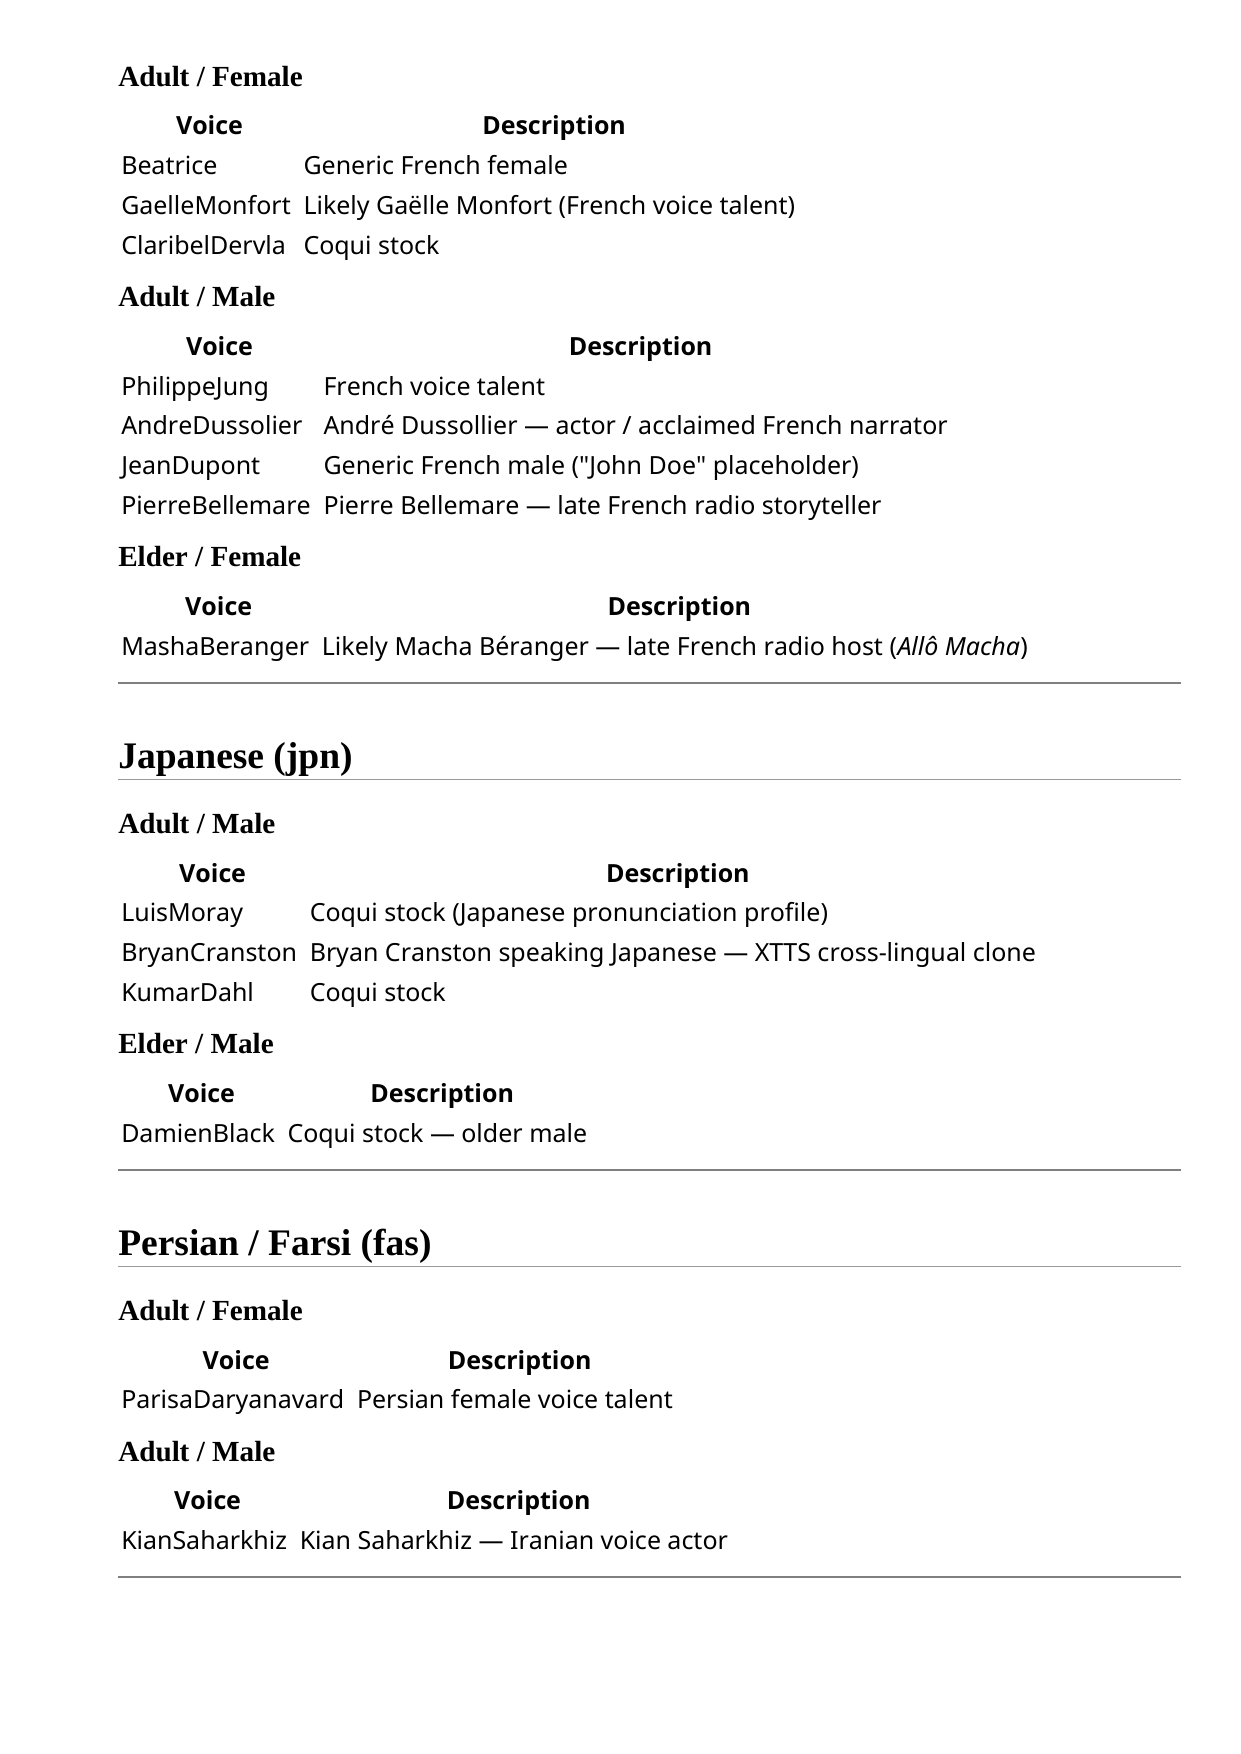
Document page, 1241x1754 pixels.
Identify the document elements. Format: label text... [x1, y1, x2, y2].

table_cell Coqui stock (Japanese pronunciation profile) [307, 892, 1049, 932]
table_header Voice [118, 585, 319, 625]
table_cell Pierre Bellemare — late French radio storyteller [320, 485, 960, 525]
subtitle Adult / Female [118, 1293, 1181, 1327]
table_header Description [354, 1339, 685, 1379]
table_cell André Dussollier — actor / acclaimed French narrator [320, 405, 960, 445]
table_cell Generic French male ("John Doe" placeholder) [320, 445, 960, 485]
table_header Voice [118, 325, 320, 365]
table_cell MashaBeranger [118, 625, 319, 665]
subtitle Adult / Male [118, 279, 1181, 313]
table_cell LuisMoray [118, 892, 307, 932]
subtitle Elder / Female [118, 539, 1181, 573]
table_cell Likely Gaëlle Monfort (French voice talent) [300, 185, 807, 225]
table_cell Coqui stock — older male [284, 1113, 600, 1152]
table_header Description [319, 585, 1039, 625]
table_header Voice [118, 852, 307, 892]
table_cell DamienBlack [118, 1113, 284, 1152]
table_cell GaelleMonfort [118, 185, 300, 225]
subtitle Adult / Female [118, 59, 1181, 93]
subtitle Adult / Male [118, 1434, 1181, 1467]
subtitle Adult / Male [118, 806, 1181, 840]
table_cell Persian female voice talent [354, 1379, 685, 1419]
table_cell AndreDussolier [118, 405, 320, 445]
subtitle Japanese (jpn) [118, 733, 1181, 779]
table_cell Beatrice [118, 145, 300, 185]
subtitle Elder / Male [118, 1026, 1181, 1060]
table_header Description [307, 852, 1049, 892]
table_cell BryanCranston [118, 932, 307, 972]
table_cell PhilippeJung [118, 365, 320, 405]
table_header Description [297, 1480, 740, 1520]
table_header Voice [118, 105, 300, 145]
table_cell Coqui stock [300, 225, 807, 265]
table_cell Bryan Cranston speaking Japanese — XTTS cross-lingual clone [307, 932, 1049, 972]
table_header Description [284, 1073, 600, 1112]
table_cell Coqui stock [307, 972, 1049, 1012]
table_cell Kian Saharkhiz — Iranian voice actor [297, 1520, 740, 1559]
table_header Description [300, 105, 807, 145]
subtitle Persian / Farsi (fas) [118, 1220, 1181, 1266]
table_cell PierreBellemare [118, 485, 320, 525]
table_header Voice [118, 1073, 284, 1112]
table_cell ParisaDaryanavard [118, 1379, 354, 1419]
table_cell French voice talent [320, 365, 960, 405]
table_cell Generic French female [300, 145, 807, 185]
table_cell Likely Macha Béranger — late French radio host (Allô Macha) [319, 625, 1039, 665]
table_cell KianSaharkhiz [118, 1520, 297, 1559]
table_header Voice [118, 1480, 297, 1520]
table_cell KumarDahl [118, 972, 307, 1012]
table_cell JeanDupont [118, 445, 320, 485]
table_cell ClaribelDervla [118, 225, 300, 265]
table_header Voice [118, 1339, 354, 1379]
table_header Description [320, 325, 960, 365]
